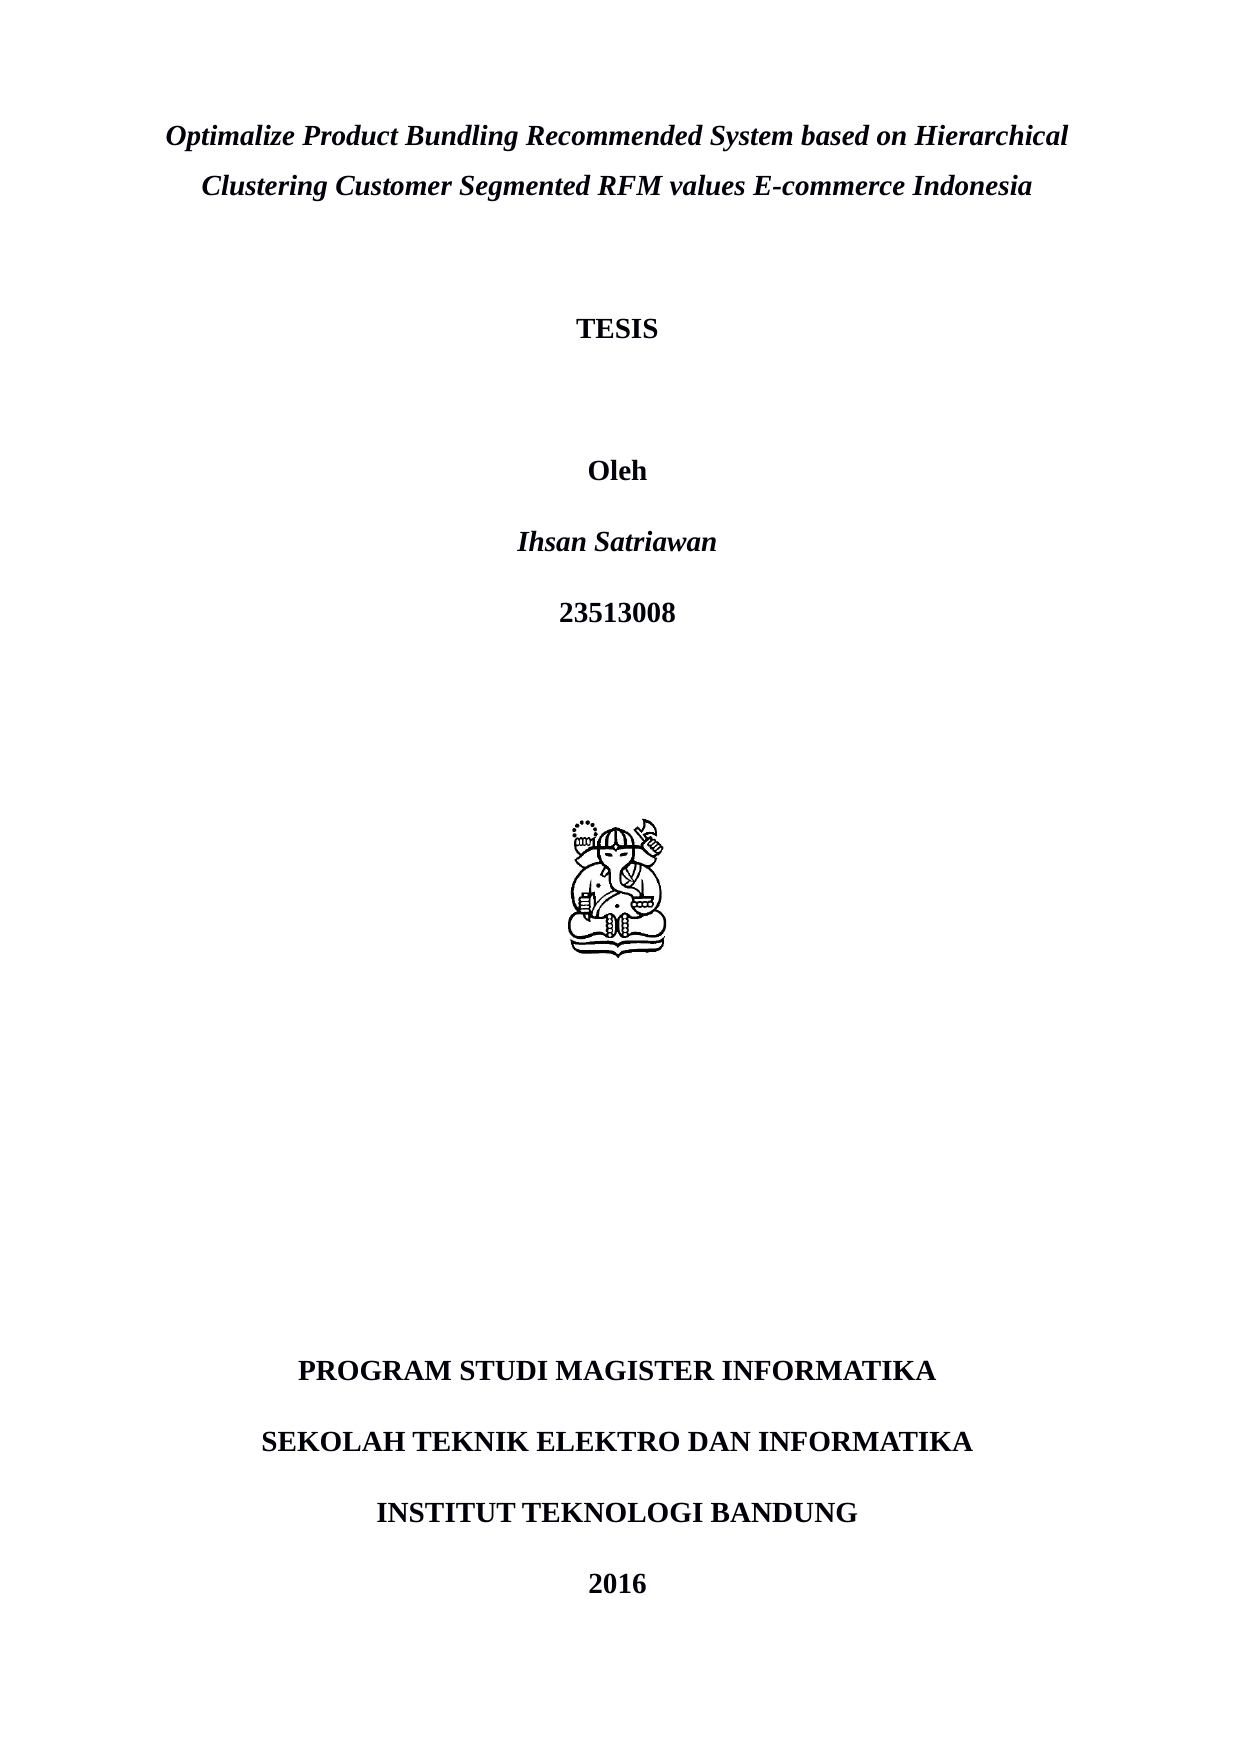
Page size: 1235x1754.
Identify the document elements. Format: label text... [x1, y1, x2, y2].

text 23513008 [118, 595, 1116, 629]
text 2016 [118, 1567, 1116, 1600]
text TESIS [118, 311, 1116, 344]
text Ihsan Satriawan [118, 524, 1116, 558]
picture [557, 808, 677, 964]
text INSTITUT TEKNOLOGI BANDUNG [118, 1495, 1116, 1529]
text Oleh [118, 453, 1116, 487]
text PROGRAM STUDI MAGISTER INFORMATIKA [118, 1353, 1116, 1387]
text SEKOLAH TEKNIK ELEKTRO DAN INFORMATIKA [118, 1424, 1116, 1458]
text Optimalize Product Bundling Recommended System based on Hierarchical Clustering Customer Segmented RFM values E-commerce Indonesia [118, 118, 1116, 202]
